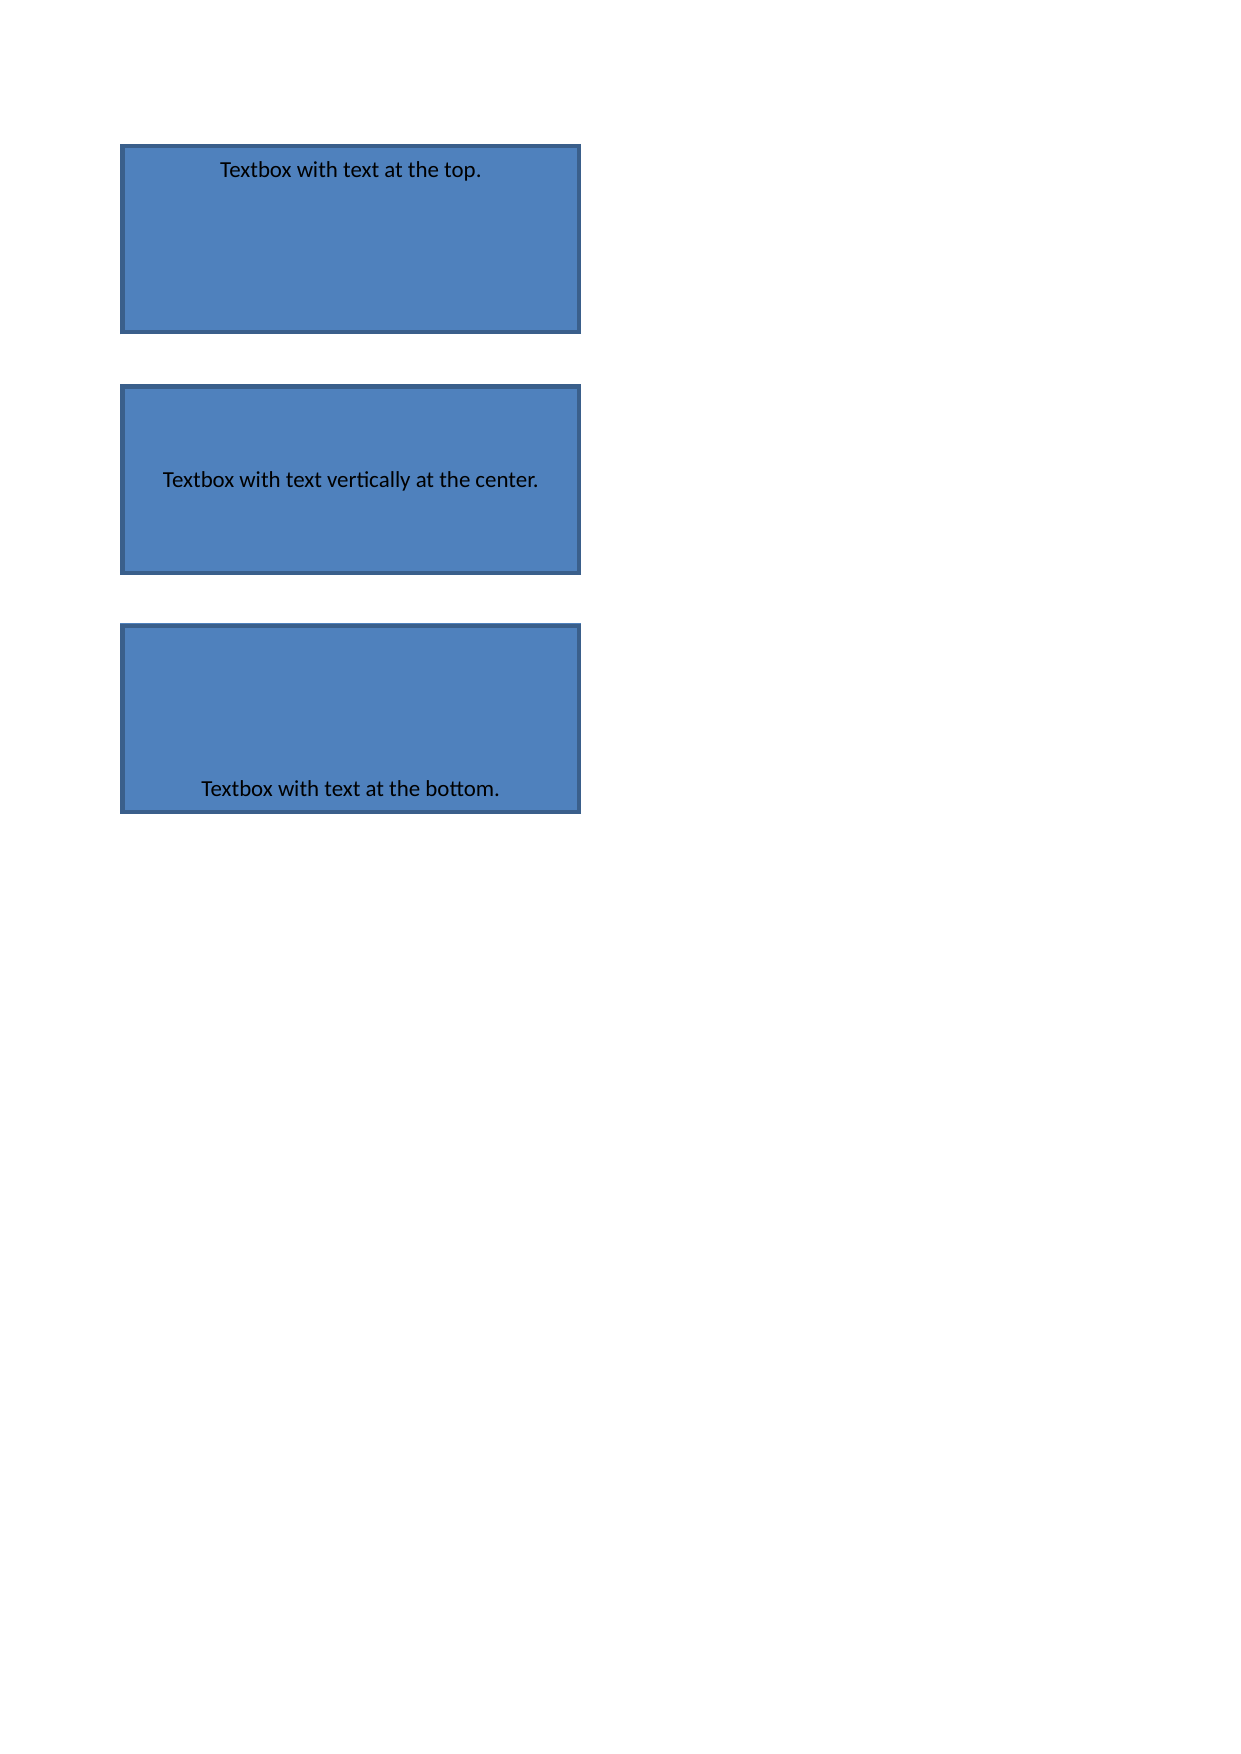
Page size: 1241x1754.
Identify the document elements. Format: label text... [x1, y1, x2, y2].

text Textbox with text vertically at the center. [139, 466, 562, 494]
text Textbox with text at the top. [139, 155, 562, 183]
text Textbox with text at the bottom. [139, 774, 562, 802]
